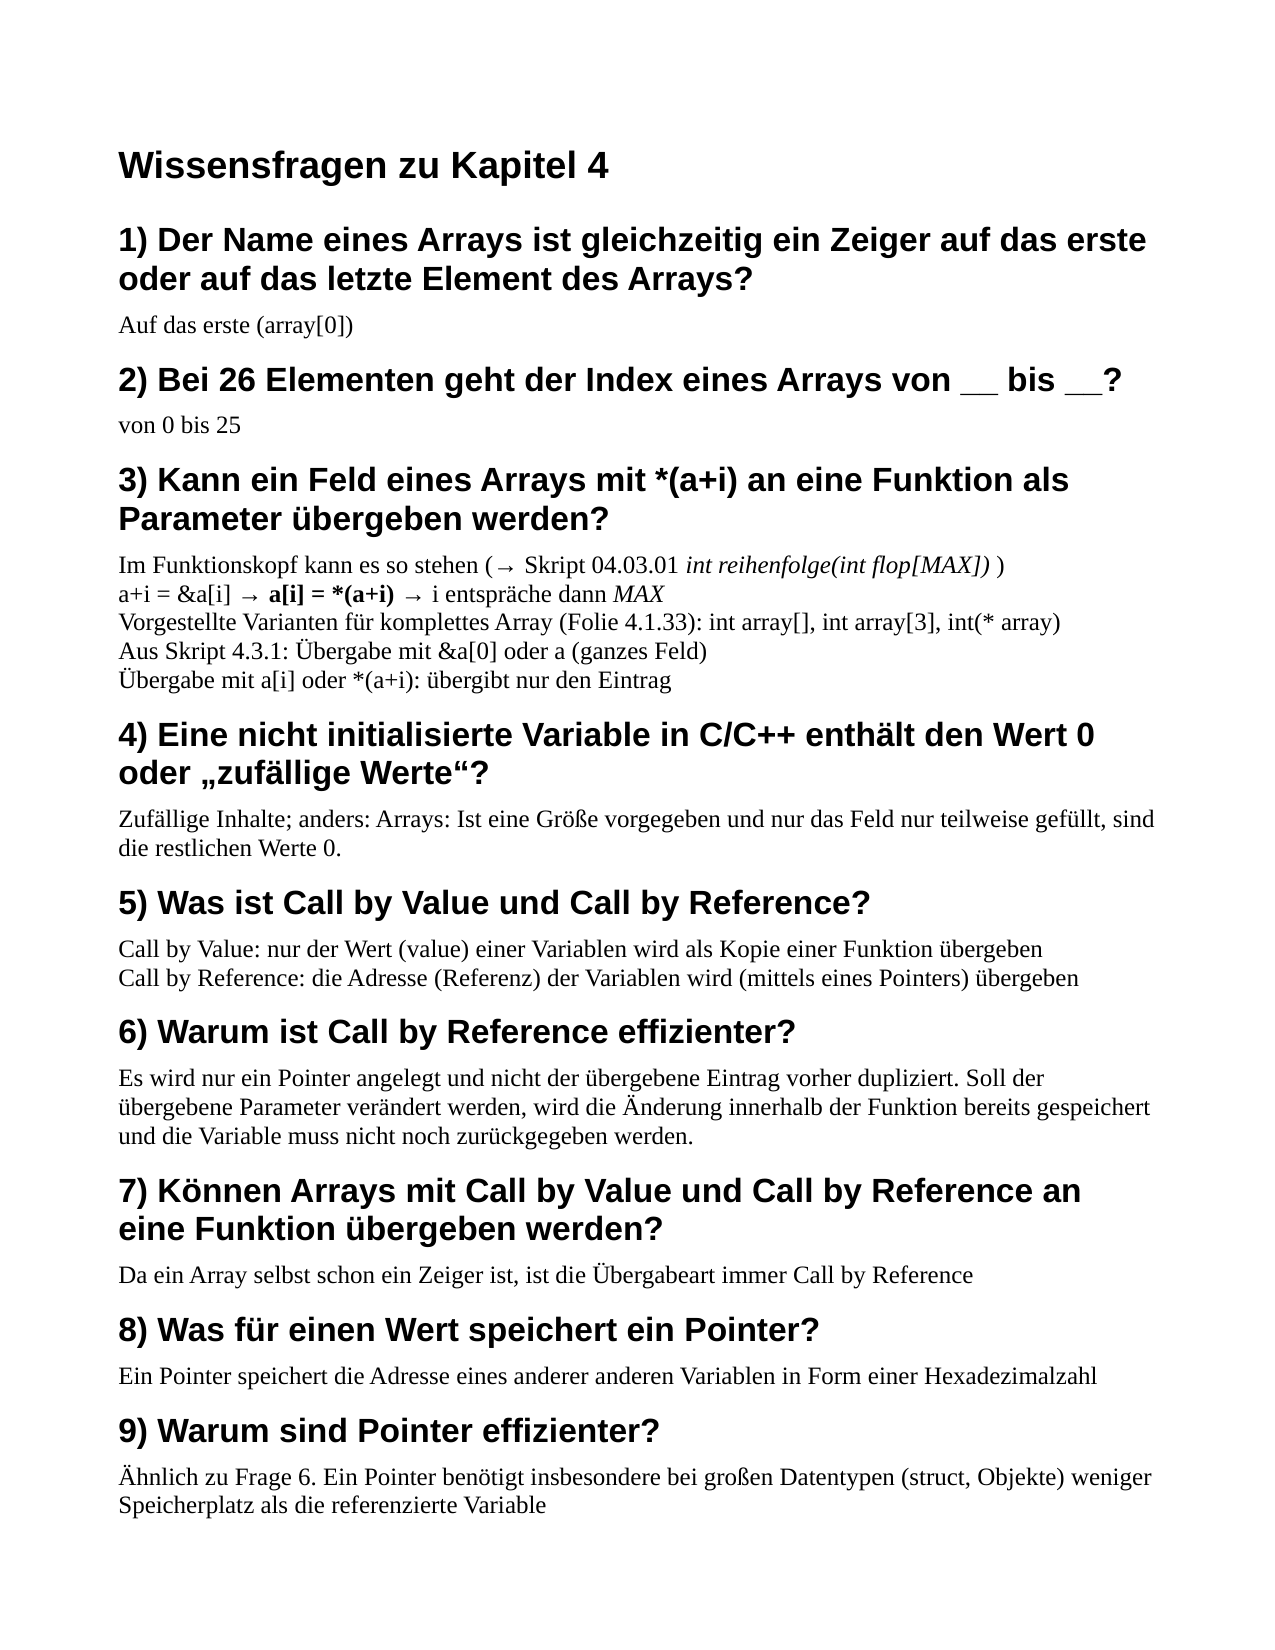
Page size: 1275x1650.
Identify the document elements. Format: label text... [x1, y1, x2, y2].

text Zufällige Inhalte; anders: Arrays: Ist eine Größe vorgegeben und nur das Feld nur teilweise gefüllt, sind die restlichen Werte 0. [118, 804, 1157, 862]
subtitle Wissensfragen zu Kapitel 4 [118, 143, 1157, 187]
text a+i = &a[i] → a[i] = *(a+i) → i entspräche dann MAX [118, 579, 1157, 607]
subtitle 7) Können Arrays mit Call by Value und Call by Reference an eine Funktion übergeben werden? [118, 1170, 1157, 1248]
text Auf das erste (array[0]) [118, 310, 1157, 339]
text Call by Value: nur der Wert (value) einer Variablen wird als Kopie einer Funktion übergeben [118, 934, 1157, 963]
text Ähnlich zu Frage 6. Ein Pointer benötigt insbesondere bei großen Datentypen (struct, Objekte) weniger Speicherplatz als die referenzierte Variable [118, 1462, 1157, 1519]
text Es wird nur ein Pointer angelegt und nicht der übergebene Eintrag vorher dupliziert. Soll der übergebene Parameter verändert werden, wird die Änderung innerhalb der Funktion bereits gespeichert und die Variable muss nicht noch zurückgegeben werden. [118, 1063, 1157, 1149]
text Call by Reference: die Adresse (Referenz) der Variablen wird (mittels eines Pointers) übergeben [118, 963, 1157, 991]
text Übergabe mit a[i] oder *(a+i): übergibt nur den Eintrag [118, 665, 1157, 694]
subtitle 2) Bei 26 Elementen geht der Index eines Arrays von __ bis __? [118, 359, 1157, 398]
text Vorgestellte Varianten für komplettes Array (Folie 4.1.33): int array[], int array[3], int(* array) [118, 607, 1157, 636]
subtitle 5) Was ist Call by Value und Call by Reference? [118, 883, 1157, 921]
text von 0 bis 25 [118, 411, 1157, 439]
subtitle 9) Warum sind Pointer effizienter? [118, 1411, 1157, 1449]
text Im Funktionskopf kann es so stehen (→ Skript 04.03.01 int reihenfolge(int flop[MAX]) ) [118, 550, 1157, 579]
subtitle 8) Was für einen Wert speichert ein Pointer? [118, 1310, 1157, 1348]
text Ein Pointer speichert die Adresse eines anderer anderen Variablen in Form einer Hexadezimalzahl [118, 1361, 1157, 1390]
subtitle 6) Warum ist Call by Reference effizienter? [118, 1012, 1157, 1051]
subtitle 1) Der Name eines Arrays ist gleichzeitig ein Zeiger auf das erste oder auf das letzte Element des Arrays? [118, 220, 1157, 297]
text Aus Skript 4.3.1: Übergabe mit &a[0] oder a (ganzes Feld) [118, 636, 1157, 665]
text Da ein Array selbst schon ein Zeiger ist, ist die Übergabeart immer Call by Reference [118, 1260, 1157, 1289]
subtitle 3) Kann ein Feld eines Arrays mit *(a+i) an eine Funktion als Parameter übergeben werden? [118, 460, 1157, 537]
subtitle 4) Eine nicht initialisierte Variable in C/C++ enthält den Wert 0 oder „zufällige Werte“? [118, 714, 1157, 792]
